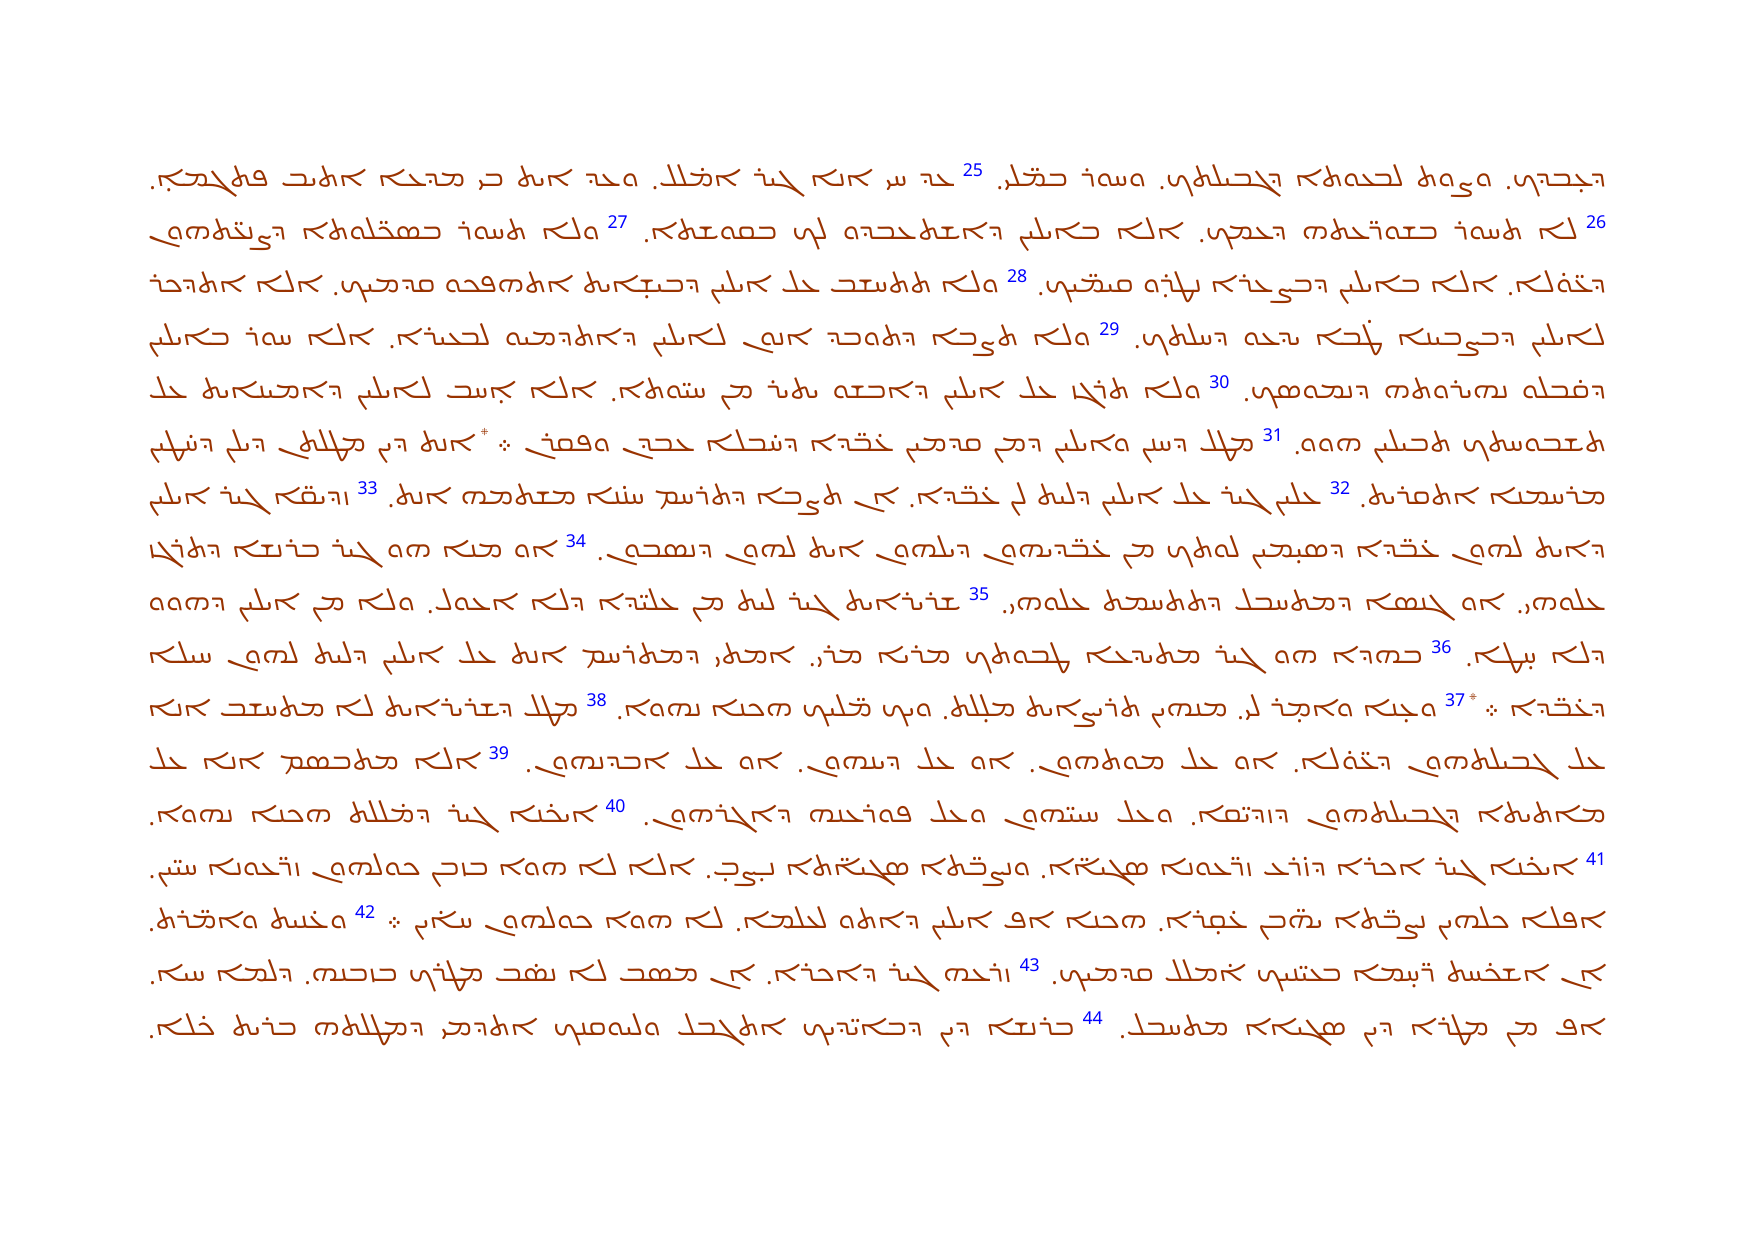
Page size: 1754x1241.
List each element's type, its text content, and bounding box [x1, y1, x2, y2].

text 1 ܘܥܢ̣ܐ ܘܐܡ̣ܪ ܠܝ܂ ܗܢܐ ܥܠܡܐ ܥ̣ܒܕ ܡܪܝܡܐ ܡܛܘܠ ܣܓ̈ܝܐܐ܂ ܘܗ̇ܘ ܕܝܢ ܕܥܬܝܕ ܡܛܠ ܙܥܘܖ̈ܐ܂ 2 ܐܦܫܩ ܕܝܢ ܡܠܬܐ ܩܕܡܝܟ ܐܘ ܥܙܪܐ܂ ܐܝܟ ܕܬܫܐܠܝܗ̇ ܠܐܪܥܐ ܘܬܐܡܪ ܠܟ ܕܐܝ̇ܢܐ ܥܦܪܐ ܝܗ̇ܒܐ܂ ܣ̇ܓܝ ܗ̇ܘ ܕܗ̇ܘܐ ܡܢܗ ܚܨܦܐ܂ ܐܘ ܗ̇ܘ ܕܗ̇ܘܐ ܡܢܗ ܕܗܒܐ̣܂ ܗܟܢܐ ܐܝܬܘܗܝ ܥ̇ܒܕܗ ܕܗܢܐ ܥܠܡܐ܂ 3 ܣܓ̈ܝܐܐ ܐܬܒܪܝܘ ܐܠܐ ܙܥܘܪܝܢ ܗܘܘ ܚ̈ܝܝܢ ܀ ݊ ݊ 4 ܘܥ̇ܢܝܬ ܘܐܡ̇ܪܬ܂ ܣܪܘܦܝ ܢܦܫܝ ܡܕܥܐ̣܂ ܘܐܫܬܝ ܠܒܝ ܒܘܝܢܐ܂ 5 ܐܬ̇ܝܬ ܓܝܪ ܕܠܐ ܒܨܒܝܢܟܝ܂ ܘܐ̇ܙܠܐ ܐܢܬܝ ܟܕ ܠܐ ܨܒܝܬܝ܂ ܠܐ ܓܝܪ ܐܬܝܗܒ ܠܟܝ ܫܘܠܛܢܐ܂ ܐܠܐ ܐܢ ܒܠܚܘܕ ܒܚܝ̈ܐ ܕܙܒܢܐ ܙܥܘܪܐ ܀ ܀ 6 ܐܘ ܡܪܝܐ ܡܪܝ܂ ܐܢ ܦܩ̇ܕ ܐܢܬ ܠܥܒܕܟ̣܂ ܐܒ̇ܥܐ ܩܕܡܝܟ܂ ܘܬܬܠ ܠܢ ܙܪܥܐ ܘܦܘܠܚܢܐ ܕܠܒܐ ܚܕܬܐ ܡܢ ܐܝ̇ܟܐ ܕܗ̇ܘܝܢ ܦܐܖ̈ܐ ܐܝܟ ܕܢܫܟܚ ܠܡܚܐ ܟܠ ܕܡܬܚܒܠ܁ ܗ̇ܘ ܕܠܒ̣ܫ ܕܡܘܬܗ ܕܒܪܢܫܐ܂ 7 ܚܕ ܓܝܪ ܐܝܬܝܟ̣ ܘܓܒܝܠܬܐ ܚܕܐ܂ ܐܝܬܝܢ ܚܢܢ ܥܒܕ ܐܝ̈ܕܝܟ ܐܝܟ ܕܐܡ̣ܪܬ܂ 8 ܘܡܚܝܘ ܡ̇ܚܐ ܐܢܬ ܠܢ̇܂ ܗܫܐ ܒܡܪܒܥܐ ܠܦܓܪܐ ܕܓܒ̣ܠܬ ܘܡܪܟܒ ܐܢܬ ܗܕ̈ܡܐ܂ ܘܡܬܢܛܪܐ ܒܪܝܬܟ܂ ܒܢܘܪܐ ܘܡ̈ܝܐ܂ ܘܬܫܥܐ ܝܪܚܝܢ ܡܣܝܒܪܐ ܓܒܝܠܬܟ ܠܒ̣ܪܝܬܐ ܕܒܪ̣ܝܬ ܒܓܘܗ̇܂ 9 ܗ̣ܘ ܕܝܢ ܗ̇ܘ ܕܢܛ̇ܪ ܘܗ̇ܘ ܕܡܬܢܛܪ ܬܖ̈ܝܗܘܢ ܒܢܛܘܪܬܟ ܕܝܠܟ ܡܬܢܛܪܝܢ܂ ܘܡܐ ܕܝܗ̇ܒ ܬܘܒ ܡܪܒܥܐ ܡܕܡ ܕܗ̣ܘܐ ܒܗ܂ 10 ܦܩ̣ܕܬ ܕܡܢܗܘܢ ܡܢ ܗܖ̈ܡܐ ܢܗܘܐ ܚܠ̣ܒܐ܂ ܦܐܖ̈ܐ ܕܬ̈ܕܝܐ ܕܡܠܝܘܬܐ܂ 11 ܕܗ̇ܘ ܡܕܡ ܕܐܬܓܒܠ ܢܬܪܒܐ̣܂ ܥܕܡܐ ܠܙܒܢܐ ܩܠܝܠ܂ ܘܡܢ ܒܬܪܟܢ ܡܕܒܪ ܐܢܬ ܠܗ ܒܖ̈ܚ̣ܡܝܟ܂ 12 ܘ̇ܙܐܢ ܐܢܬ ܠܗ ܒܙܕܝܩܘܬܟ܂ ܘܪܕ̇ܐ ܐܢܬ ܠܗ ܒܢܡܘܣܟ܂ ܘܡܪܬܐ ܐܢܬ ܠܗ ܒܣܟܘܠܬܢܘܬܟ܂ 13 ܘܡܡܝܬ ܐܢܬ ܠܗ ܐܝܟ ܒ̣ܪܝܬܟ܂ ܘܡܚܐ ܐܢܬ ܠܗ ܐܝܟ ܥܒ̇ܕܟ܂ 14 ܐܢ ܗܟܝܠ ܒܥܓܠ ܘܩܠܝܠܐܝܬ ܡܘܒܕ ܐܢܬ ܠܗ ܠܗܢܐ܂ ܕܒܗܕܐ ܟܠܗ̇ ܠܐܘܬܐ ܣܓܝܐܬܐ ܐܬܓܒܠ ܒܦܘܩܕܢܟ܂ ܘܥܠ ܡܢܐ ܗܟܝܠ ܗ̣ܘܐ ܀ ܀ 15 ܐܦ ܗܫܐ ܡܐܡܪ ܐܡ̇ܪܬ ܥܠ ܟܘܠ ܐܢܫ܂ ܝܬܝܪܐܝܬ ܕܝـ̣ܢ܂ ܐܢܬ ܝܕ̇ܥ ܐܢܬ̣܂ ܕܥܠ ܥܡܟ ܗܘ ܚܐ̇ܫ ܐܢܐ܂ 16 ܘܥܠ ܝܪܬܘܬܟ ܕܥܠܝܗ̇ ܡܬܐܒܠ ܐܢܐ܂ ܘܥܠ ܐܝܣܪܝܠ ܕܥܠܘܗܝ ܟ̣ܪܝܐ ܠܝ܂ ܘܥܠ ܙܪܥܗ ܕܝܥܩܘܒ ܕܥܠܘܗܝ ܡܬܙܝܥ ܐܢܐ܂ 17 ܡܛܠ ܗܕܐ ܐܫ̇ܪܐ ܕܐܒ̇ܥܐ ܘܐܬܟܫܦ ܩܕܡܝܟ ܥܠܝ ܘܥܠܝܗܘܢ܂ ܡܛܠ ܕܗܐ ܚ̇ܙܐ ܐܢܐ ܫܘܖ̈ܥܬܢ ܕܐܝܠܝܢ ܕܥܡ̇ܪܝܢ ܒܥܠܡܐ܂ 18 ܐܠܐ ܐܦ ܗܫܐ ܫܡܥ̣ܬ ܓܙܪܗ ܕܕܝܢ̣ܐ ܕܥܬܝܕ܂ 19 ܡܛܠ ܗܢܐ ܫܡ̣ܥ ܒܩܠܝ܂ ܘܨܘܬ ܠܡ̈ܠܝ ܨܠܘܬܝ̣܂ ܘܐܡ̇ܠܠ ܩܕܡܝܟ ܡܪܝܐ ܐܠܗܝ܂ ܪܝܫ ܡ̈ܠܝ ܨܠܘܬܗ ܕܥܙܪܐ ܕܨ̇ܠܝ ܡܢ ܩܕܡ ܕܢܬܥܠܐ܂܂ 20 ܡܪܝܐ ܕܥ̇ܡܪ ܐܢܬ ܠܥܠܡ܂ ܗ̇ܘ ܕܡܖ̈ܘܡܘܗܝ ܪܡ̇ܝܢ ܘܡܕܝܖ̈ܘܗܝ ܒܐܐܪ܂ 21 ܗ̇ܘ ܕܟܘܪܣܝܗ̇ ܠܐ ܡܣܬܝܟ ܘܬܫܒܘܚܬܗ ܠܐ ܡܬܕܪܟܐ܂ ܗ̇ܘ ܕܚܝ̈ܠܘܬܐ ܒܕܚܠܬܐ ܩܝ̇ܡܝܢ ܩܕܡܘܗܝ܂ 22 ܗܘ ܕܒܡܠܬܟ ܠܢܘܪܐ ܘܠܪܘܚܐ ܡܬܚܠܦܝܢ܂ ܗ̇ܘ ܕܡܠܬܗ ܡܗܝܡܢܐ܂ ܘܡܐܡܪܗ ܡܩܘܐ܂ 23 ܗ̇ܘ ܕܦܘܩܕܢܗ ܫܪܝܪ܂ ܘܦܬܓ̈ܡܘܗܝ ܕܚܝܠܝܢ܂ ܗ̇ܘ ܕܚܙܘܗ ܡܘܒܫ ܬܗܘܡܐ܂ ܘܟܐܬܗ ܛܘ̣ܖ̈ܐ ܡ̇ܫܚܐ܂ ܗ̇ܘ ܕܫܪܪܗ ܡܣܗܕ̣܂ 24 ܫܡ̣ܥ ܒܩܠܗ ܕܥ̣ܒܕܟ܂ ܘܨܘܬ ܠܒܥܘܬܐ ܕܓܒܝܠܬܟ܂ ܘܚܘܪ ܒܡ̈ܠܝ܂ 25 ܥܕ ܚܝ ܐܢܐ ܓܝܪ ܐܡ̇ܠܠ܂ ܘܥܕ ܐܝܬ ܒܝ ܡܕܥܐ ܐܬܝܒ ܦܬܓܡܐ̣܂ 26 ܠܐ ܬܚܘܪ ܒܫܘܖ̈ܥܬܗ ܕܥܡܟ܂ ܐܠܐ ܒܐܝܠܝܢ ܕܐܫܬܥܒܕܘ ܠܟ ܒܩܘܫܬܐ܂ 27 ܘܠܐ ܬܚܘܪ ܒܣܟ̈ܠܘܬܐ ܕܨܢܥ̈ܬܗܘܢ ܕܥ̈ܘ̇ܠܐ܂ ܐܠܐ ܒܐܝܠܝܢ ܕܒܨܥܪܐ ܢܛܪ̣ܘ ܩܝܡ̈ܝܟ܂ 28 ܘܠܐ ܬܬܚܫܒ ܥܠ ܐܝܠܝܢ ܕܒܝܫ̣ܐܝܬ ܐܬܗܦܟܘ ܩܕܡܝܟ܂ ܐܠܐ ܐܬܕܟܪ ܠܐܝܠܝܢ ܕܒܨܒܝܢܐ ܛ̇ܒܐ ܝܕܥܘ ܕܚܠܬܟ܂ 29 ܘܠܐ ܬܨܒܐ ܕܬܘܒܕ ܐܢܘܢ ܠܐܝܠܝܢ ܕܐܬܕܡܝܘ ܠܒܥܝܪܐ܂ ܐܠܐ ܚܘܪ ܒܐܝܠܝܢ ܕܩ̇ܒܠܘ ܢܗܝܪܘܬܗ ܕܢܡܘܣܟ܂ 30 ܘܠܐ ܬܪܓܙ ܥܠ ܐܝܠܝܢ ܕܐܒܫܘ ܝܬܝܪ ܡܢ ܚܝ̈ܘܬܐ܂ ܐܠܐ ܐ̣ܚܒ ܠܐܝܠܝܢ ܕܐܡܝܢܐܝܬ ܥܠ ܬܫܒܘܚܬܟ ܬܒܝܠܝܢ ܗܘܘ܂ 31 ܡܛܠ ܕܚܢܢ ܘܐܝܠܝܢ ܕܡܢ ܩܕܡܝܢ ܥ̇ܒ̈ܕܐ ܕܚ̇ܒܠܐ ܥܒܕܢ ܘܦܩܪܢ ܀ ݊ ܐܢܬ ܕܝܢ ܡܛܠܬܢ ܕܝܠܢ ܕܚ̇ܛܝܢ ܡܪܚܡܢܐ ܐܬܩܪܝܬ܂ 32 ܥܠܝܢ ܓܝܪ ܥܠ ܐܝܠܝܢ ܕܠܝܬ ܠܢ ܥ̇ܒ̈ܕܐ܂ ܐܢ ܬܨܒܐ ܕܬܪܚܡ ܚܢ̇ܢܐ ܡܫܬܡܗ ܐܢܬ܂ 33 ܙܕܝܩ̈ܐ ܓܝܪ ܐܝܠܝܢ ܕܐܝܬ ܠܗܘܢ ܥ̇ܒ̈ܕܐ ܕܣܝ̣ܡܝܢ ܠܘܬܟ ܡܢ ܥ̇ܒ̈ܕܝܗܘܢ ܕܝܠܗܘܢ ܐܝܬ ܠܗܘܢ ܕܢܣܒܘܢ܂ 34 ܐܘ ܡܢܐ ܗܘ ܓܝܪ ܒܪܢܫܐ ܕܬܪܓܙ ܥܠܘܗܝ܂ ܐܘ ܓܢܣܐ ܕܡܬܚܒܠ ܕܬܬܚܡܬ ܥܠܘܗܝ܂ 35 ܫܪܝܪܐܝܬ ܓܝܪ ܠܝܬ ܡܢ ܥܠܝ̈ܕܐ ܕܠܐ ܐܥܘܠ܂ ܘܠܐ ܡܢ ܐܝܠܝܢ ܕܗܘܘ ܕܠܐ ܚ̣ܛܐ܂ 36 ܒܗܕܐ ܗܘ ܓܝܪ ܡܬܝܕܥܐ ܛܒܘܬܟ ܡܪܝܐ ܡܪܝ܂ ܐܡܬܝ ܕܡܬܪܚܡ ܐܢܬ ܥܠ ܐܝܠܝܢ ܕܠܝܬ ܠܗܘܢ ܚܝܠܐ ܕܥ̇ܒ̈ܕܐ ܀ ݊ 37 ܘܥ̣ܢܐ ܘܐܡ̣ܪ ܠܝ܂ ܡܢܗܝܢ ܬܪܝܨܐܝܬ ܡܠ̣ܠܬ܂ ܘܝܟ ܡ̈ܠܝܟ ܗܟܢܐ ܢܗܘܐ܂ 38 ܡܛܠ ܕܫܪܝܪܐܝܬ ܠܐ ܡܬܚܫܒ ܐܢܐ ܥܠ ܓܒܝܠܬܗܘܢ ܕܥ̈ܘ̇ܠܐ܂ ܐܘ ܥܠ ܡܘܬܗܘܢ܂ ܐܘ ܥܠ ܕܝܢܗܘܢ܂ ܐܘ ܥܠ ܐܒܕܢܗܘܢ܂ 39 ܐܠܐ ܡܬܒܣܡ ܐܢܐ ܥܠ ܡܐܬܝܬܐ ܕܓܒܝܠܬܗܘܢ ܕܙܕܝ̈ܩܐ܂ ܘܥܠ ܚܝܝ̈ܗܘܢ ܘܥܠ ܦܘܪܥܢܗ ܕܐܓܪܗܘܢ܂ 40 ܐܝܟ̇ܢܐ ܓܝܪ ܕܡ̇ܠܠܬ ܗܟܢܐ ܢܗܘܐ܂ 41 ܐܝܟ̇ܢܐ ܓܝܪ ܐܟܪܐ ܕܙ̇ܪܥ ܙܖ̈ܥܘܢܐ ܣܓܝܐ̈ܐ܂ ܘܢܨܒ̈ܬܐ ܣܓܝܐ̈ܬܐ ܢـ̣ܨܒ̣܂ ܐܠܐ ܠܐ ܗܘܐ ܒܙܒܢ ܟܘܠܗܘܢ ܙܖ̈ܥܘܢܐ ܚܝ̈ܝܢ܂ ܐܦܠܐ ܟܠܗܝܢ ܢܨܒ̈ܬܐ ܝܗ̈ܒܢ ܥ̇ܩ̣ܪܐ܂ ܗܟܢܐ ܐܦ ܐܝܠܝܢ ܕܐܬܘ ܠܥܠܡܐ܂ ܠܐ ܗܘܐ ܟܘܠܗܘܢ ܚܐ̇ܝܢ ܀ 42 ܘܥ̇ܢܝܬ ܘܐܡ̈ܪܬ܂ ܐܢ ܐܫܟ̇ܚܬ ܖ̈ܚ̣ܡܐ ܒܥܝ̈ܢܝܟ ܐ̇ܡܠܠ ܩܕܡܝܟ܂ 43 ܙܪܥܗ ܓܝܪ ܕܐܟܪܐ܂ ܐܢ ܡܣܒ ܠܐ ܢܣ̇ܒ ܡܛܪܟ ܒܙܒܢܗ܂ ܕܠܡܐ ܚܝܐ܂ ܐܦ ܡܢ ܡܛܪܐ ܕܝܢ ܣܓܝܐܐ ܡܬܚܒܠ܂ 44 ܒܪܢܫܐ ܕܝܢ ܕܒܐܝ̈ܕܝܟ ܐܬܓܒܠ ܘܠܝܘܩܢܟ ܐܬܕܡܝ ܕܡܛܠܬܗ ܒܪܝܬ ܟ̇ܠܐ܂ ܕܡܝܬܝܗܝ ܠܙܪܥܗ ܕܐܟܪܐ̣܂ 45 ܠܐ܂ ܒܥ̇ܐ ܐܢܐ ܡܢܟ ܡܪܝܐ ܡܪܝ̣܂ ܚܘܣ ܥܠ ܥܡܟ܂ ܘܐܬܪܚܡ ܥܠ ܝܖ̈ܬܘܬܟ܂ ܥܠ ܒܖ̈ܝܬܟ ܗ̇ܘ ܓܝܪ ܕܝܠܟ ܡܬܪܚܡ ܐܢܬ ܀ 46 ܘܥ̣ܢܐ ܘܐܡ̣ܪ ܠܝ܂ ܐܝܠܝܢ ܕܗܫܐ ܐ̈ܢܝܢ ܠܐܝܠܝܢ ܕܗܫܐ ܐܢܘܢ܂ ܘܐܝܠܝܢ ܕܥܬܝ̈ܕܢ ܠܐܝܠܝܢ ܕܥܬܝܕܝܢ܂ 47 ܣ̇ܓܝ ܓܝܪ ܚܣܝܪ ܠܟ ܕܬܫܟܚ ܬܚܝܒܝܗ̇ ܠܒ̣ܪܝܬܟ ܝܬܝܪ ܡܢܝ܂ ܐܢܬ ܕܝܢ ܣ̇ܓܝ ܕܡܝܬ ܢܦܫܟ ܠܖ̈ܫܝܥܐ܂ ܠܐ ܢܗܘܐ ܗܟܢܐ܂ 48 ܐܠܐ ܐܦ ܒܗܕܐ ܬܫܬܒܚ ܩܕܡ ܡܪܝܡܐ܂ 49 ܡܛܠ ܕܐܬܡ̣ܟܟܬ ܐܝܟ ܕܙ̇ܕܩ ܠܟ܂ ܘܠܐ ܦܚ̣ܡܬ ܢܦܫܟ ܥܠ ܙܕܝ̈ܩܐ܂ ܡܛܠ ܗܢܐ ܝܬܝܪܐܝܬ ܬܫܬܒܚ 50 ܡܛܠ ܕܕܘܝܘܬܐ ܣܓܝܐܬܐ ܢܬܕܘܘܢ ܥܡܘܖ̈ܘܗܝ ܕܥܠܡܐ ܒܐܚܪܝܬܐ܂ ܚܠܦ ܫܘܒܗܪܐ ܣܓܝܐܐ ܕܐܫܬܒܗܪ܂ 51 ܐܢܬ ܕܝܢ ܕܥܠ ܢܦܫܟ ܐܣܬ̣ܟܠ܂ ܘܥܠ ܬܫܒܚ̈ܬܗܘܢ ܕܐܝܠܝܢ ܕܕܡ̇ܝܢ ܠܟ ܒܥܝ܂ 52 ܠܟܘܢ ܓܝܪ ܐܬܦܬܚ ܦܪܕܝܣܐ܂ ܘܐܬܢܨܒ ܐ̇ܝܠܝܐ ܕܚ̈ܝܐ܂ ܘܐܬܥܬܕ ܥܠܡܐ ܕܥܬܝܕ܂ ܘܐܬܛܝܒ ܦܘܢܩܐ܂ ܘܐܬ̤ܒܢܝܬ ܡܕܝܢܬܐ܂ ܘܐܬܬܩܢ ܢܝܚܐ܂ ܘܐܫܬ̤ܟܠܠܬ ܛܒ̇ܘܬܐ ܘܫ̤ܠܡܬ ܚܟܡܬܐ܂ 53 ܘܥܩܪܐ ܐܬܚܬܡ ܡܢܟܘܢ ܘܟܘܪܗܢܐ ܕܥ̇ܟ ܡܢܟܘܢ܂ ܘܡܘܬܐ ܐܬܛܫܝ܂ ܘܫܝܘܠ ܥܪ̤ܩܬ܂ ܘܚ̇ܒܠܐ ܐܬܛܥܝ܂ 54 ܘܟܐ̈ܒܐ ܐܪܚܩܘ ܡܢܟܘܢ܂ ܘܒܫܘܠܡܐ ܐܬܚܙܝ ܣܝܡ̈ܬܐ ܕܚ̈ܝܐ܂ 55 ܠܐ ܗܟܝܠ ܬܘܣܦ ܬܘܒ ܕܬܒܥܐ ܥܠ ܣܓ̈ܝܐܐ ܐܝܠܝܢ ܕܐܒ̇ܕܝܢ܂ 56 ܡܛܠ ܕܗ̣ܢܘܢ ܢܣ̣ܒܘ ܚܐܪܘܬܐ ܘܐܣܠܝܘ ܠܡܪܝܡܐ܂ ܐܦ ܠܢܡܘܣܗ ܐܣܓܝܘ ܫ̣̇ܛܘ܂ ܘܠܐ ܘܖ̈ܚܬܗ ܒܛ̇ܠܘ܂ 57 ܐܦ ܠܚܣ̈ܝܘܗܝ ܕܫ̇ܘ܂ 58 ܘܐܡ̣ܪܘ ܒܠܒܗܘܢ ܕܠܝܬ ܐܠܗܐ܂ ܟܕ ܡܕܥ ܝܕ̇ܥ̇ܝܢ ܕܡܡܬ ܡܝܬܝܢ܂ 59 ܡܛܠ ܗܢܐ ܐܝܟ ܕܡܣܟܝܢ ܠܟܘܢ ܗܠܝܢ ܕܐܬܐܡܪ ܡܢ ܩܕܝܡ܂ ܗܟܢܐ ܐܦ ܠܗ̇ܢܘܢ ܨܗܐ ܬܫܢܝܩܐ ܕܥܬܝܕ܂ ܠܐ ܓܝܪ ܨܒ̇ܐ ܡܪܝܡܐ ܕܢܐܒܕܘܢ ܒ̈ܢܝ ܐܢܫܐ܂ 60 ܐܠܐ ܗܢ̇ܘܢ ܕܐܬܒܪܝܘ ܨ̇ܥܪܘ ܫܡܗ ܕܥ̇ܒܘܕܗܘܢ܂ ܘܒܛܝܒܘܬܐ ܟܦܪܘ ܘܠܐ ܐܘܕܝܘ ܠܝ̇܂ ܕܥܬ̣ܕܬ ܠܗܘܢ ܚ̈ܝܐ܂ 61 ܡܛܠ ܗܢܐ ܕܝܢܝ ܩܪ̣ܒ ܠܗ܂ 62 ܗ̇ܘ ܕܠܐ ܐܘ̇ܕܥܬ ܠܣܓ̈ܝܐܐ܂ ܐܠܐ ܐܢ ܠܟ ܘܠܙܥܘܖ̈ܐ ܐܝܠܝܢ ܕܕܡ̇ܝܢ ܠܟ ܀ ܘܥ̇ܢܝܬ ܘܐܡ̇ܪܬ܂ 63 ܗܐ ܗܫܐ ܡܪܝܐ ܐܘ̇ܕܥܬܢܝ ܣܘܓܐܐ ܕܐܬܘ̈ܬܐ ܕܥܬܝܕ ܐܢܬ ܠܡܥܒܕ ܒܝܘܡ̈ܬܐ ܐܚܖ̈ܝܐ܂ ܐܠܐ ܠܐ ܐܘܕܥܬܢܝ ܕܒܐ̇ܝܢܐ ܙܒܢܐ܂ ܀ [148, 148, 1606, 1049]
